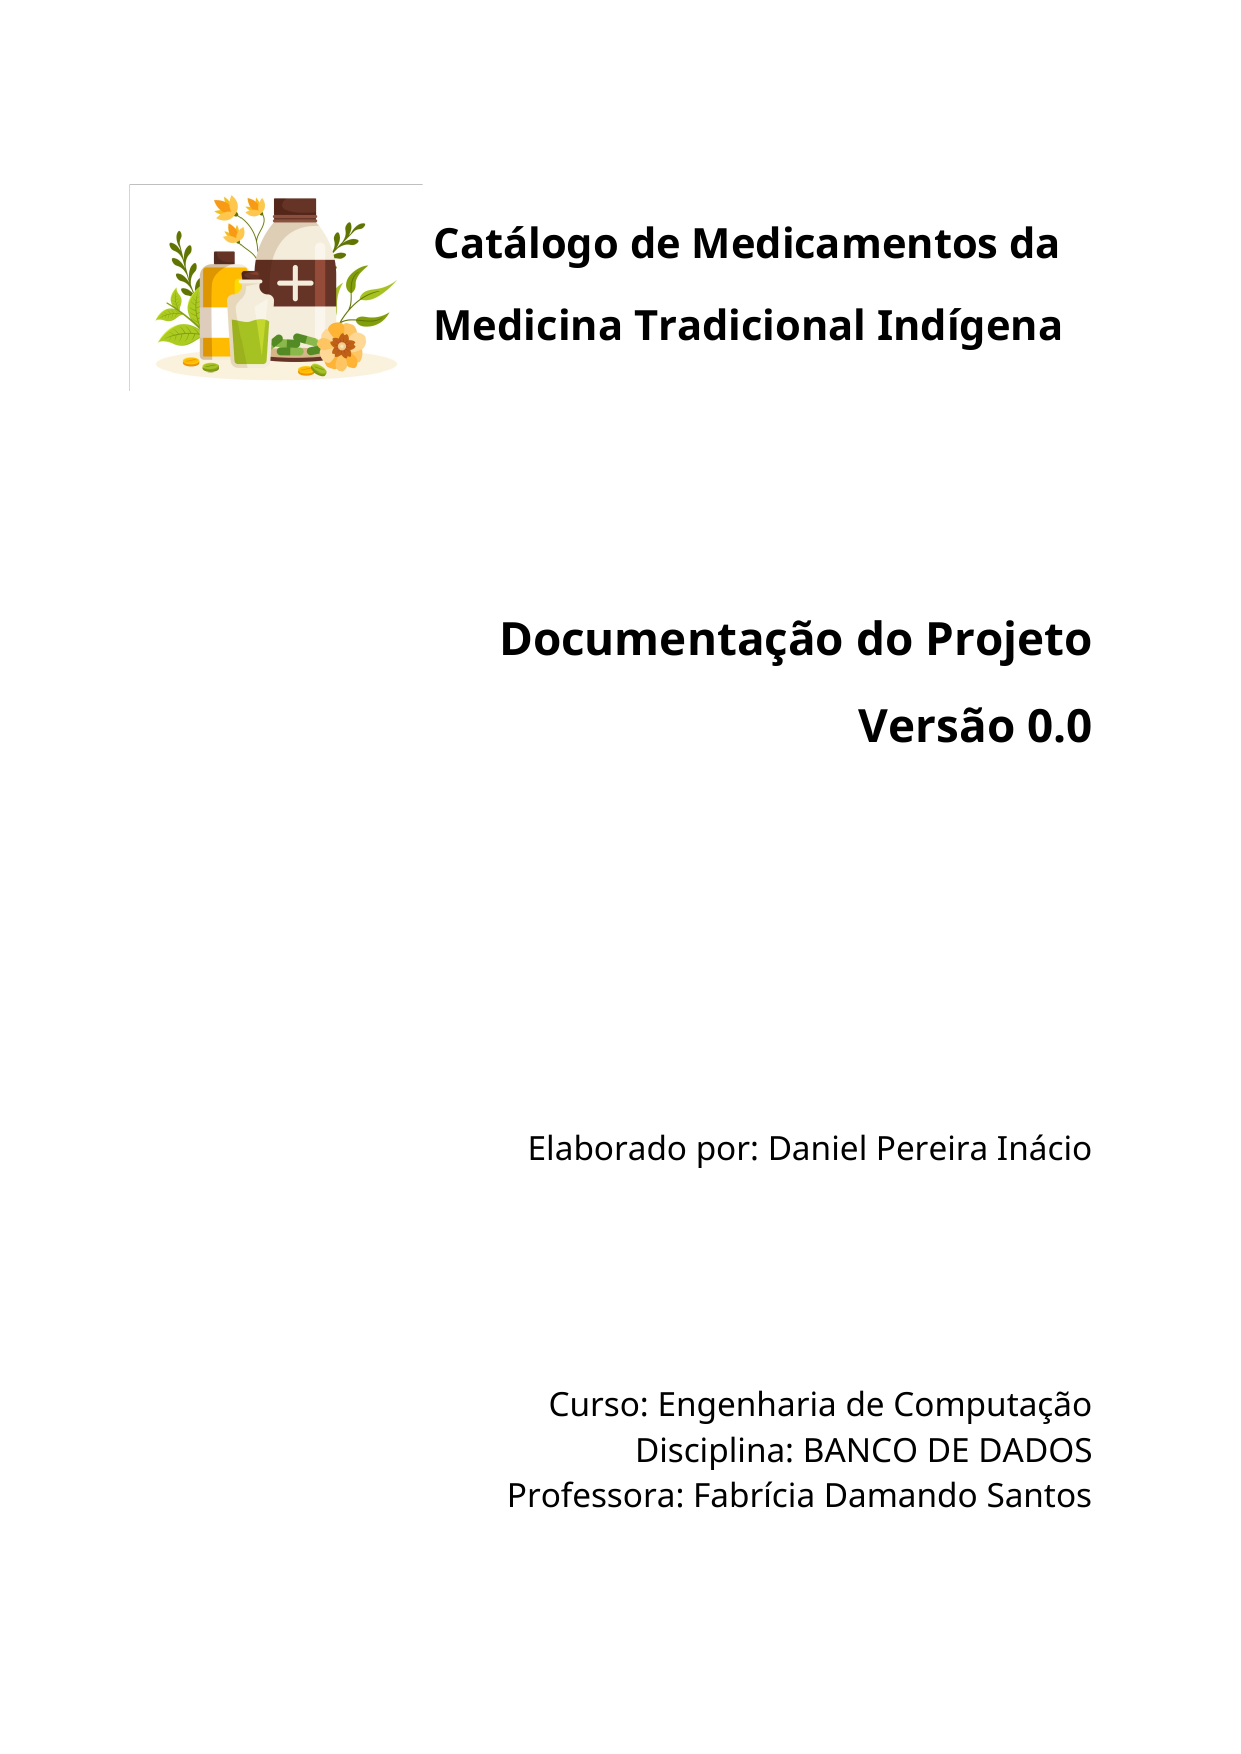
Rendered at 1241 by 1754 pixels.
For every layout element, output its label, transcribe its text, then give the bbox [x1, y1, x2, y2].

table_header Catálogo de Medicamentos da Medicina Tradicional Indígena [426, 148, 1107, 419]
subtitle Documentação do Projeto [177, 606, 1093, 669]
text Curso: Engenharia de Computação [177, 1381, 1093, 1427]
text Disciplina: BANCO DE DADOS [177, 1427, 1093, 1472]
table_header [118, 148, 426, 419]
text Professora: Fabrícia Damando Santos [177, 1472, 1093, 1517]
text Elaborado por: Daniel Pereira Inácio [177, 1124, 1093, 1170]
subtitle Versão 0.0 [177, 694, 1093, 756]
picture [129, 184, 423, 391]
